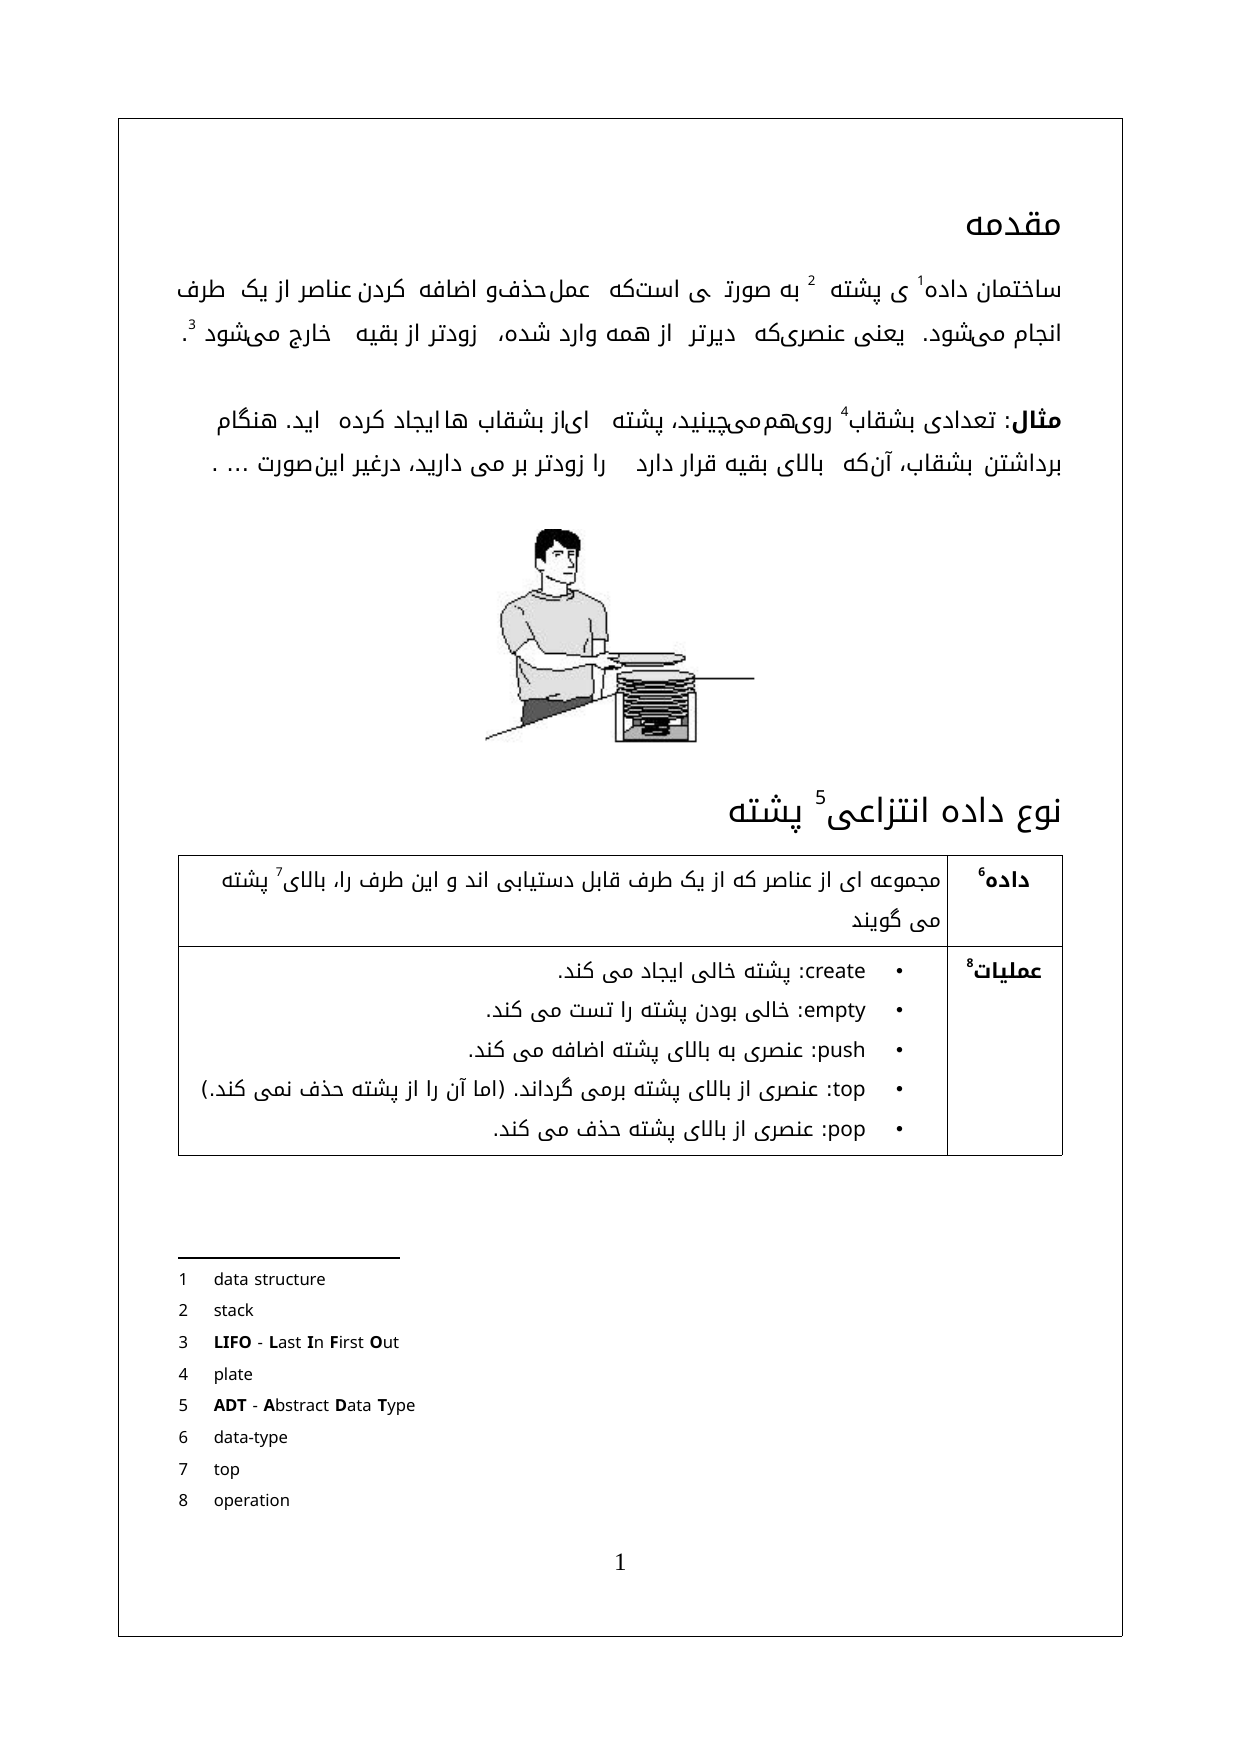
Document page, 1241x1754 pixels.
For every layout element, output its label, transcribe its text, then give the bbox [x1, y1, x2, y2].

table_cell عملیات [948, 947, 1062, 1155]
text مثال: تعدادی بشقاب روی هم می چینید، پشته ای از بشقاب ها ایجاد کرده اید. هنگام برداشتن بشقاب، آن که بالای بقیه قرار دارد را زودتر بر می دارید، درغیر این صورت … . [178, 399, 1062, 486]
subtitle نوع داده انتزاعی پشته [178, 780, 1062, 843]
subtitle مقدمه [178, 193, 1062, 256]
table_header مجموعه ای از عناصر که از یک طرف قابل دستیابی اند و این طرف را، بالای پشته می گویند. [179, 856, 947, 946]
table_header داده [948, 856, 1062, 946]
text stack [178, 1295, 1062, 1327]
text ساختمان داده ی پشته به صورتی است که عمل حذف و اضافه کردن عناصر از یک طرف انجام می شود. یعنی عنصری که دیرتر از همه وارد شده، زودتر از بقیه خارج می شود. [178, 268, 1062, 355]
text ADT - Abstract Data Type [178, 1390, 1062, 1422]
text plate [178, 1359, 1062, 1390]
picture [485, 529, 755, 766]
table_cell create: پشته خالی ایجاد می کند. empty: خالی بودن پشته را تست می کند. push: عنصری به بالای پشته اضافه می کند. top: عنصری از بالای پشته برمی گرداند. (اما آن را از پشته حذف نمی کند.) pop: عنصری از بالای پشته حذف می کند. [179, 947, 947, 1155]
text LIFO - Last In First Out [178, 1327, 1062, 1359]
text data structure [178, 1264, 1062, 1295]
